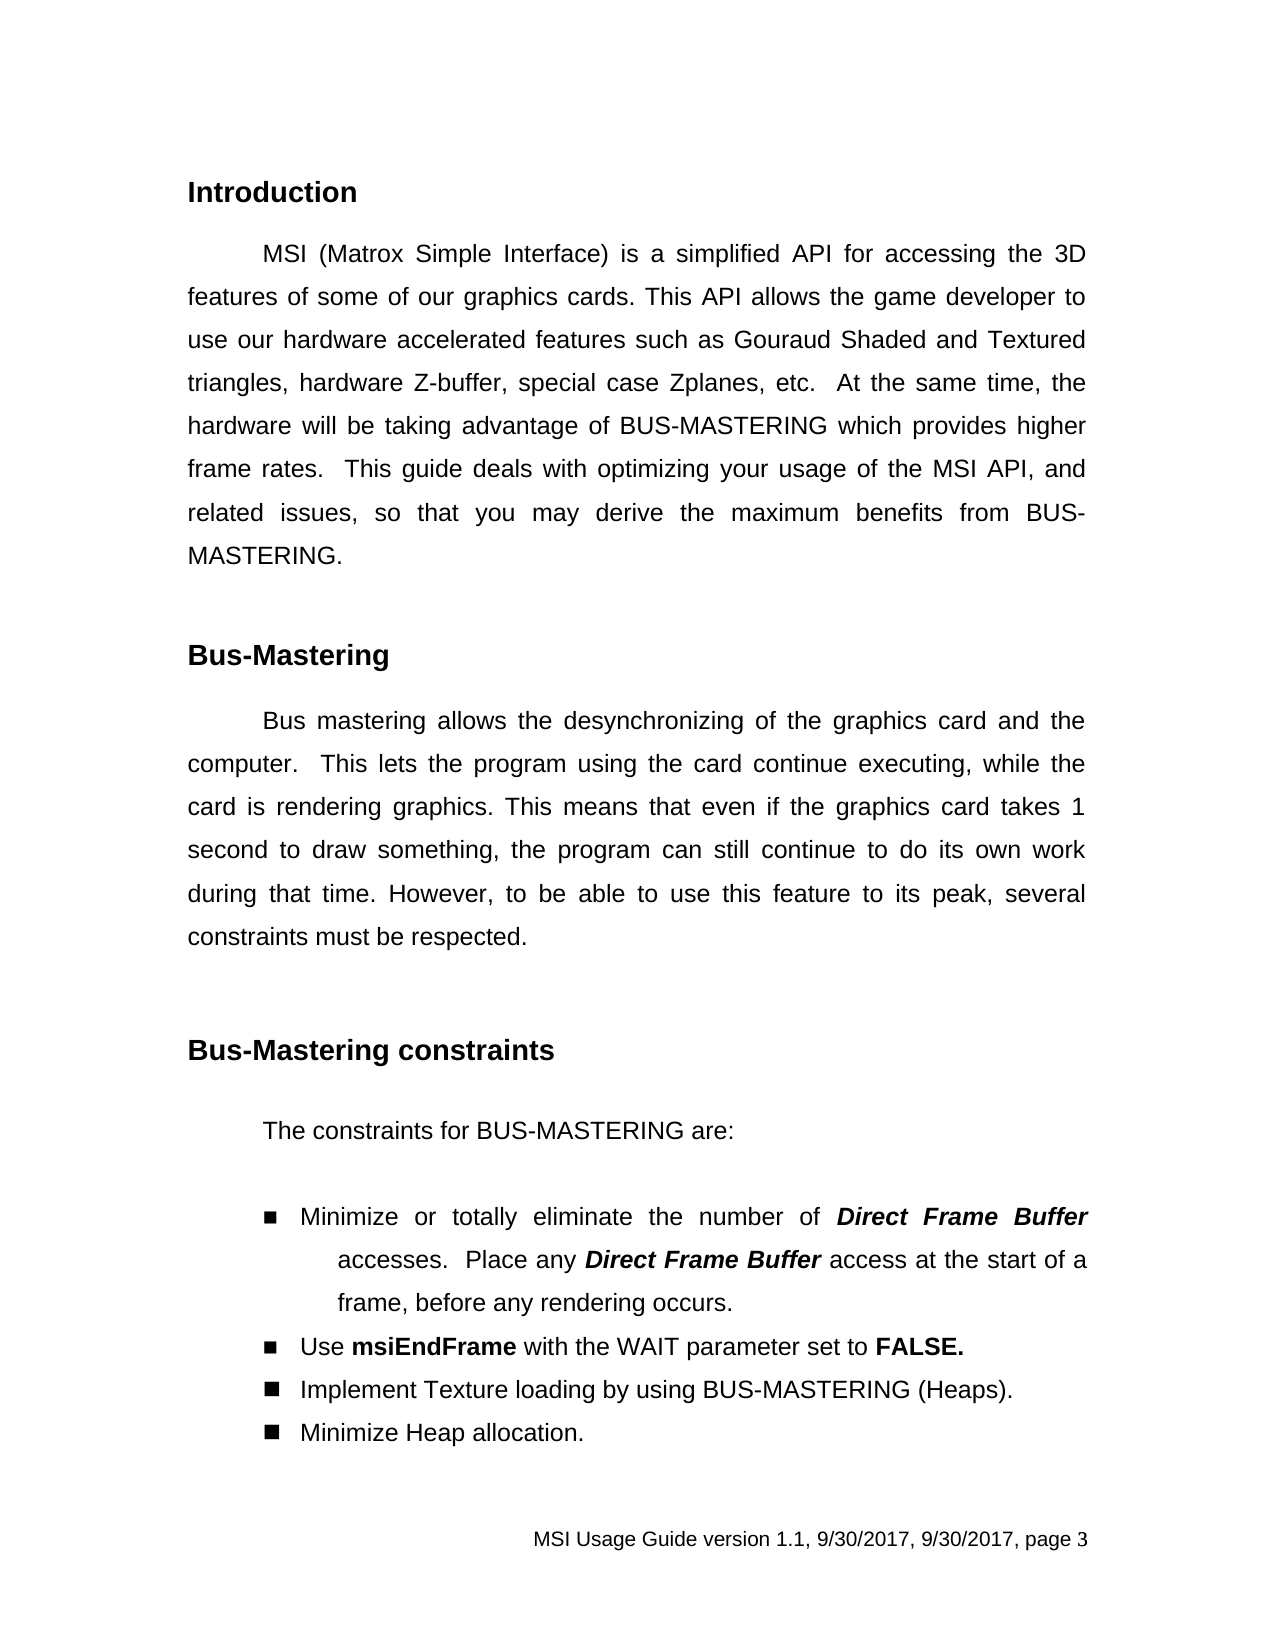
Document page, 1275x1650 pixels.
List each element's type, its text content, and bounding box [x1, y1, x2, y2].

text The constraints for BUS-MASTERING are: [187, 1116, 1087, 1145]
list Implement Texture loading by using BUS-MASTERING (Heaps). [262, 1375, 1087, 1403]
text Bus mastering allows the desynchronizing of the graphics card and the computer. This lets the program using the card continue executing, while the card is rendering graphics. This means that even if the graphics card takes 1 second to draw something, the program can still continue to do its own work during that time. However, to be able to use this feature to its peak, several constraints must be respected. [187, 706, 1087, 951]
subtitle Bus-Mastering constraints [187, 1033, 1087, 1067]
list Use msiEndFrame with the WAIT parameter set to FALSE. [262, 1332, 1087, 1360]
subtitle Bus-Mastering [187, 638, 1087, 671]
subtitle Introduction [187, 175, 1087, 208]
text MSI (Matrox Simple Interface) is a simplified API for accessing the 3D features of some of our graphics cards. This API allows the game developer to use our hardware accelerated features such as Gouraud Shaded and Textured triangles, hardware Z-buffer, special case Zplanes, etc. At the same time, the hardware will be taking advantage of BUS-MASTERING which provides higher frame rates. This guide deals with optimizing your usage of the MSI API, and related issues, so that you may derive the maximum benefits from BUS-MASTERING. [187, 239, 1087, 569]
list Minimize Heap allocation. [262, 1418, 1087, 1447]
list Minimize or totally eliminate the number of Direct Frame Buffer accesses. Place any Direct Frame Buffer access at the start of a frame, before any rendering occurs. [262, 1202, 1087, 1317]
